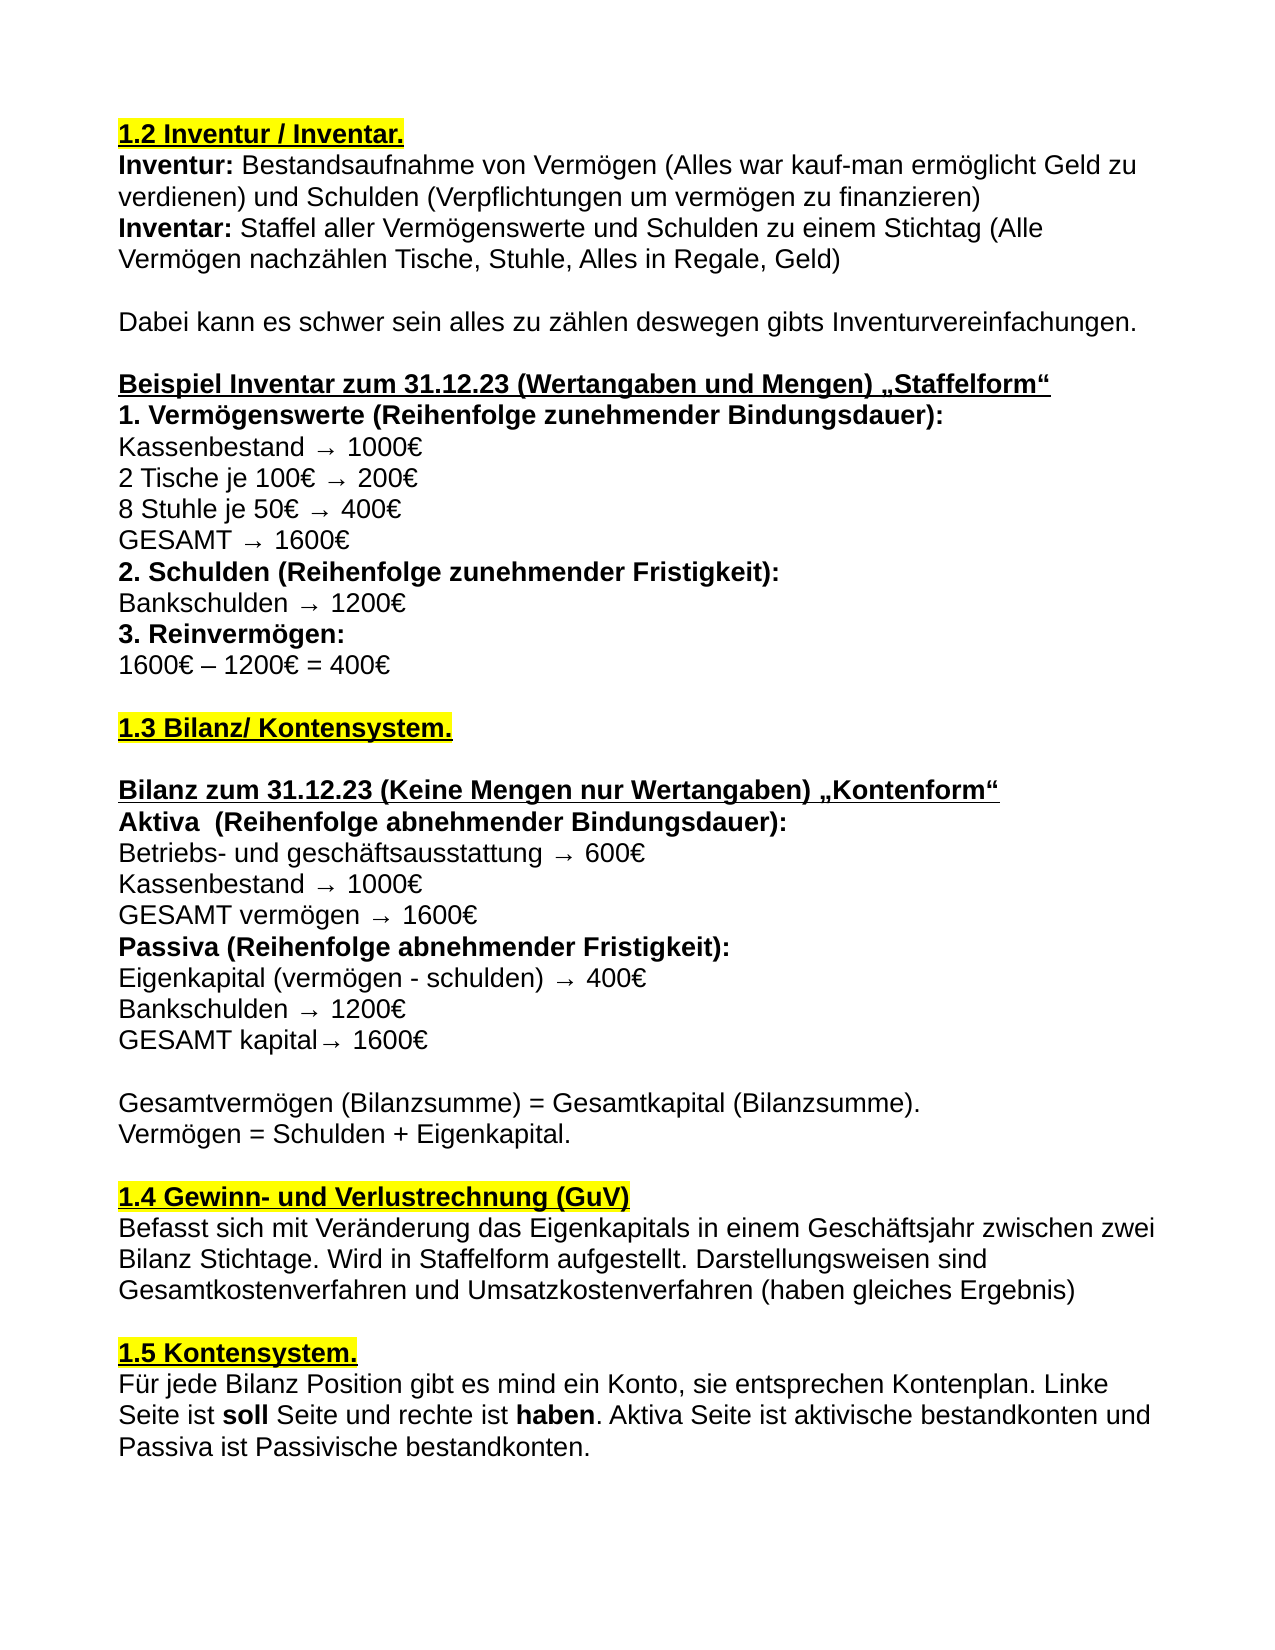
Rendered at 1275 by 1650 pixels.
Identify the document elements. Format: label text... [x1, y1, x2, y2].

text Betriebs- und geschäftsausstattung → 600€ [118, 837, 1157, 868]
text Bankschulden → 1200€ [118, 993, 1157, 1024]
text 1600€ – 1200€ = 400€ [118, 649, 1157, 681]
text GESAMT kapital→ 1600€ [118, 1024, 1157, 1056]
text GESAMT → 1600€ [118, 524, 1157, 556]
text GESAMT vermögen → 1600€ [118, 899, 1157, 931]
text 3. Reinvermögen: [118, 618, 1157, 649]
text 2. Schulden (Reihenfolge zunehmender Fristigkeit): [118, 556, 1157, 587]
text Inventur: Bestandsaufnahme von Vermögen (Alles war kauf-man ermöglicht Geld zu verdienen) und Schulden (Verpflichtungen um vermögen zu finanzieren) [118, 149, 1157, 212]
text Beispiel Inventar zum 31.12.23 (Wertangaben und Mengen) „Staffelform“ [118, 368, 1157, 399]
text 1.5 Kontensystem. [118, 1337, 1157, 1368]
text Passiva (Reihenfolge abnehmender Fristigkeit): [118, 931, 1157, 962]
text Dabei kann es schwer sein alles zu zählen deswegen gibts Inventurvereinfachungen. [118, 306, 1157, 337]
text 8 Stuhle je 50€ → 400€ [118, 493, 1157, 524]
text Gesamtvermögen (Bilanzsumme) = Gesamtkapital (Bilanzsumme). [118, 1087, 1157, 1118]
text 1.4 Gewinn- und Verlustrechnung (GuV) [118, 1181, 1157, 1212]
text Bankschulden → 1200€ [118, 587, 1157, 618]
text Befasst sich mit Veränderung das Eigenkapitals in einem Geschäftsjahr zwischen zwei Bilanz Stichtage. Wird in Staffelform aufgestellt. Darstellungsweisen sind Gesamtkostenverfahren und Umsatzkostenverfahren (haben gleiches Ergebnis) [118, 1212, 1157, 1306]
text 2 Tische je 100€ → 200€ [118, 462, 1157, 493]
text 1. Vermögenswerte (Reihenfolge zunehmender Bindungsdauer): [118, 399, 1157, 431]
text Kassenbestand → 1000€ [118, 868, 1157, 899]
text Eigenkapital (vermögen - schulden) → 400€ [118, 962, 1157, 993]
text 1.2 Inventur / Inventar. [118, 118, 1157, 149]
text Für jede Bilanz Position gibt es mind ein Konto, sie entsprechen Kontenplan. Linke Seite ist soll Seite und rechte ist haben. Aktiva Seite ist aktivische bestandkonten und Passiva ist Passivische bestandkonten. [118, 1368, 1157, 1462]
text Vermögen = Schulden + Eigenkapital. [118, 1118, 1157, 1149]
text Kassenbestand → 1000€ [118, 431, 1157, 462]
text 1.3 Bilanz/ Kontensystem. [118, 712, 1157, 743]
text Bilanz zum 31.12.23 (Keine Mengen nur Wertangaben) „Kontenform“ [118, 774, 1157, 806]
text Inventar: Staffel aller Vermögenswerte und Schulden zu einem Stichtag (Alle Vermögen nachzählen Tische, Stuhle, Alles in Regale, Geld) [118, 212, 1157, 274]
text Aktiva (Reihenfolge abnehmender Bindungsdauer): [118, 806, 1157, 837]
